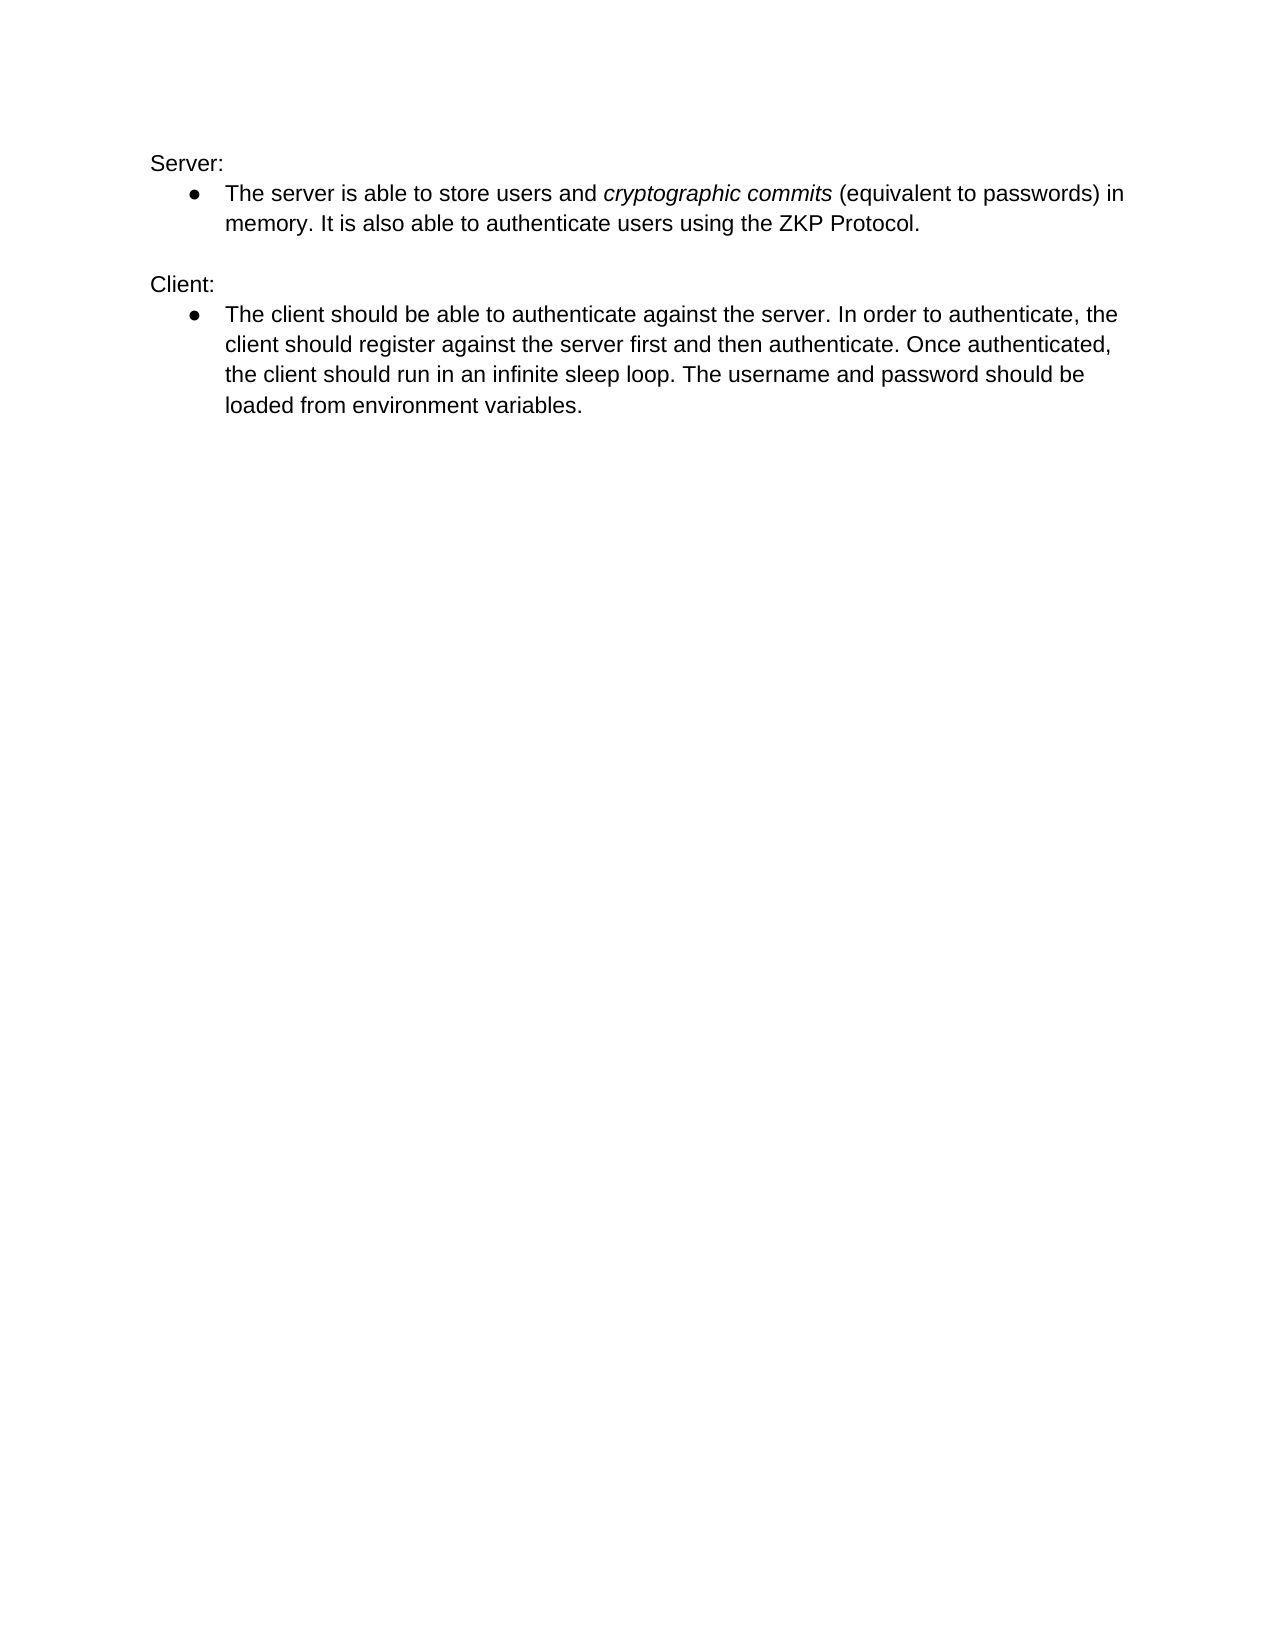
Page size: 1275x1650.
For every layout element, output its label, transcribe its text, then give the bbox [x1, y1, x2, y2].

text Server: [150, 150, 1125, 176]
list The server is able to store users and cryptographic commits (equivalent to passwords) in memory. It is also able to authenticate users using the ZKP Protocol. [187, 180, 1125, 237]
text Client: [150, 271, 1125, 297]
list The client should be able to authenticate against the server. In order to authenticate, the client should register against the server first and then authenticate. Once authenticated, the client should run in an infinite sleep loop. The username and password should be loaded from environment variables. [187, 301, 1125, 418]
